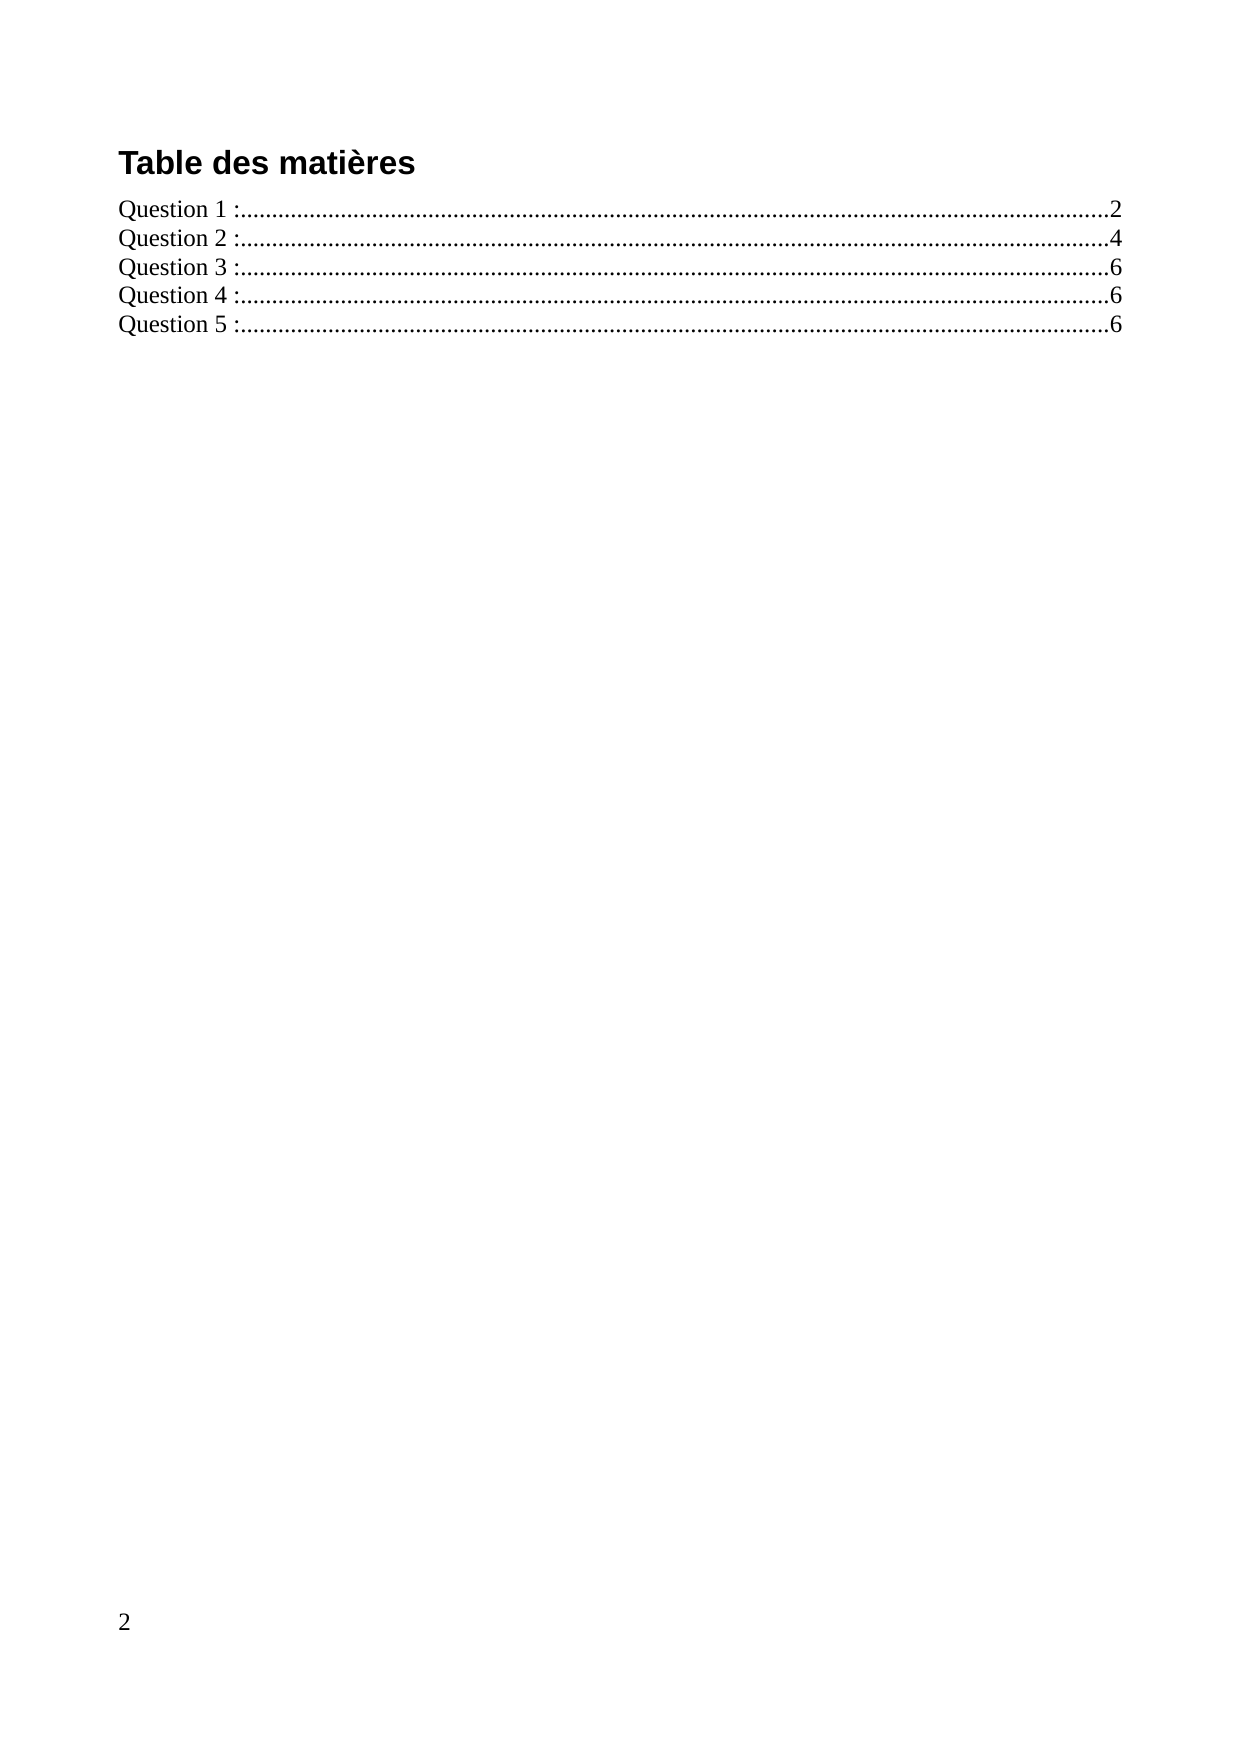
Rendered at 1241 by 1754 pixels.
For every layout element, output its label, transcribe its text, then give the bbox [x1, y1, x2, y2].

text Question 2 : 4 [118, 223, 1122, 252]
text Question 4 : 6 [118, 280, 1122, 309]
subtitle Table des matières [118, 143, 1122, 182]
text Question 5 : 6 [118, 309, 1122, 338]
text Question 3 : 6 [118, 252, 1122, 280]
text Question 1 : 2 [118, 194, 1122, 223]
